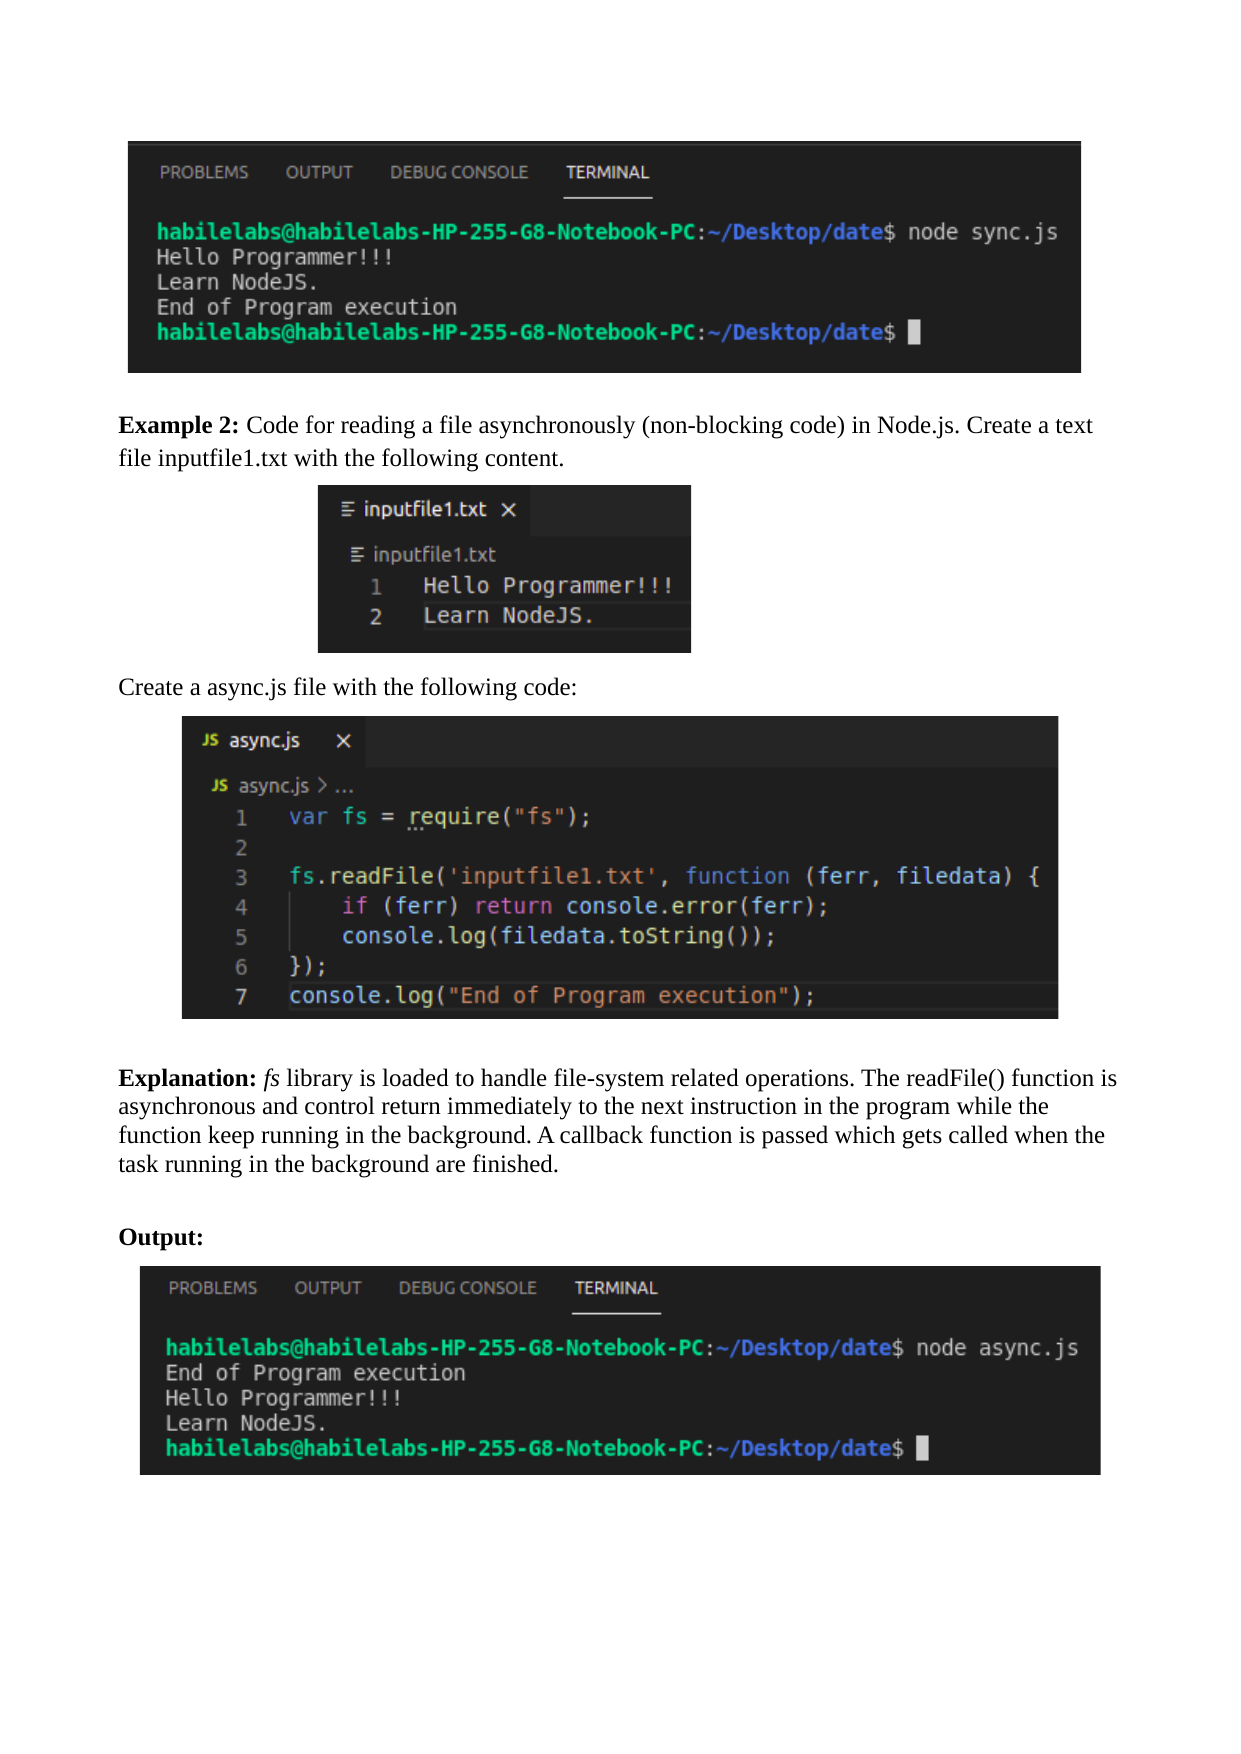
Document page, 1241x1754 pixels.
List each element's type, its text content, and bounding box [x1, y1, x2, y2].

picture [139, 1266, 1101, 1475]
text Output: [118, 1193, 1122, 1251]
text Create a async.js file with the following code: [118, 672, 1122, 701]
text Explanation: fs library is loaded to handle file-system related operations. The readFile() function is asynchronous and control return immediately to the next instruction in the program while the function keep running in the background. A callback function is passed which gets called when the task running in the background are finished. [118, 1063, 1122, 1178]
picture [181, 716, 1059, 1019]
text Example 2: Code for reading a file asynchronously (non-blocking code) in Node.js. Create a text file inputfile1.txt with the following content. [118, 410, 1122, 472]
picture [127, 141, 1082, 373]
picture [317, 485, 692, 653]
